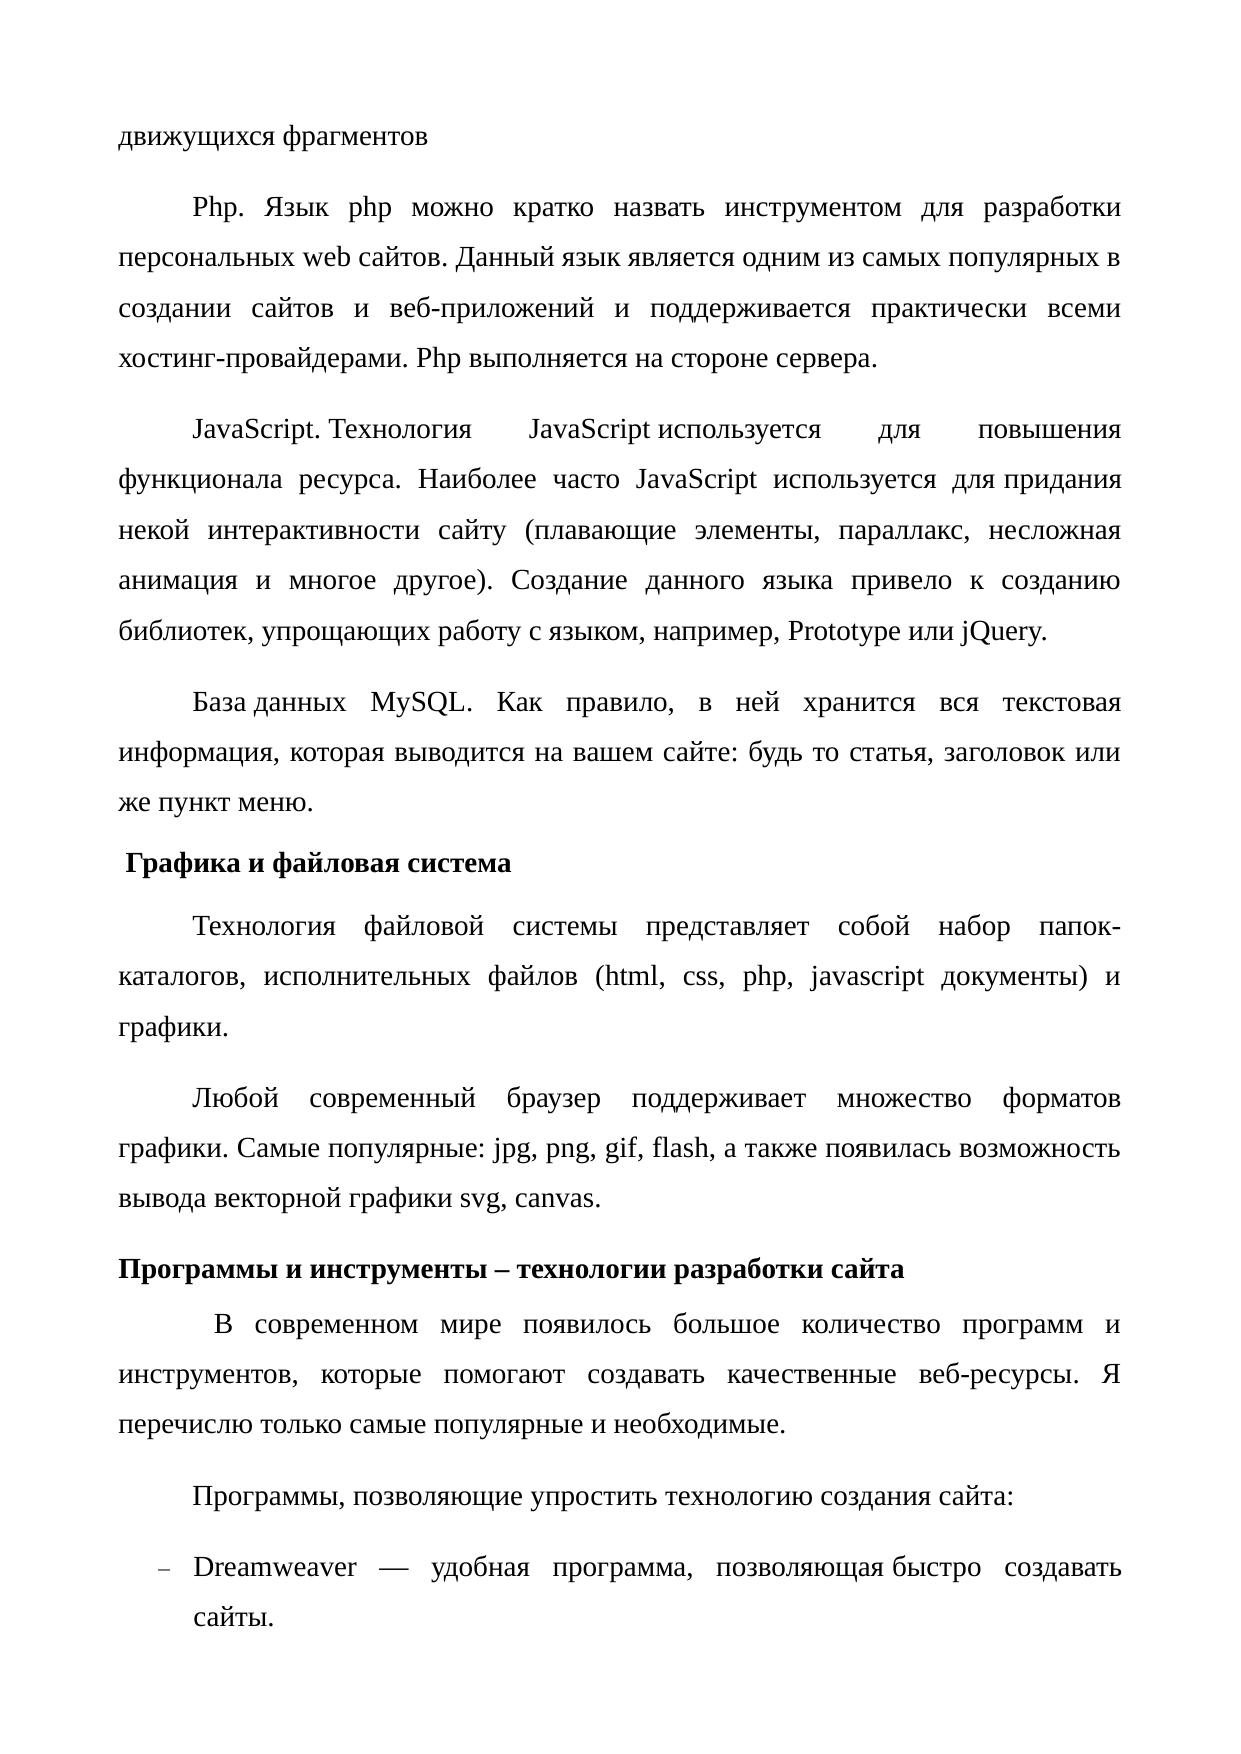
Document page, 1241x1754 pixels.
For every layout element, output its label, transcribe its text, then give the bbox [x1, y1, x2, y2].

text Графика и файловая система [118, 845, 1122, 879]
text Программы, позволяющие упростить технологию создания сайта: [118, 1478, 1122, 1511]
text Технология файловой системы представляет собой набор папок-каталогов, исполнительных файлов (html, css, php, javascript документы) и графики. [118, 908, 1122, 1042]
text Любой современный браузер поддерживает множество форматов графики. Самые популярные: jpg, png, gif, flash, а также появилась возможность вывода векторной графики svg, canvas. [118, 1080, 1122, 1214]
text В современном мире появилось большое количество программ и инструментов, которые помогают создавать качественные веб-ресурсы. Я перечислю только самые популярные и необходимые. [118, 1306, 1122, 1440]
text JavaScript. Технология JavaScript используется для повышения функционала ресурса. Наиболее часто JavaScript используется для придания некой интерактивности сайту (плавающие элементы, параллакс, несложная анимация и многое другое). Создание данного языка привело к созданию библиотек, упрощающих работу с языком, например, Prototype или jQuery. [118, 411, 1122, 646]
list Dreamweaver — удобная программа, позволяющая быстро создавать сайты. [156, 1549, 1122, 1633]
text Программы и инструменты – технологии разработки сайта [118, 1252, 1122, 1285]
text База данных MySQL. Как правило, в ней хранится вся текстовая информация, которая выводится на вашем сайте: будь то статья, заголовок или же пункт меню. [118, 684, 1122, 818]
text движущихся фрагментов [118, 118, 1122, 152]
text Php. Язык php можно кратко назвать инструментом для разработки персональных web сайтов. Данный язык является одним из самых популярных в создании сайтов и веб-приложений и поддерживается практически всеми хостинг-провайдерами. Php выполняется на стороне сервера. [118, 189, 1122, 374]
